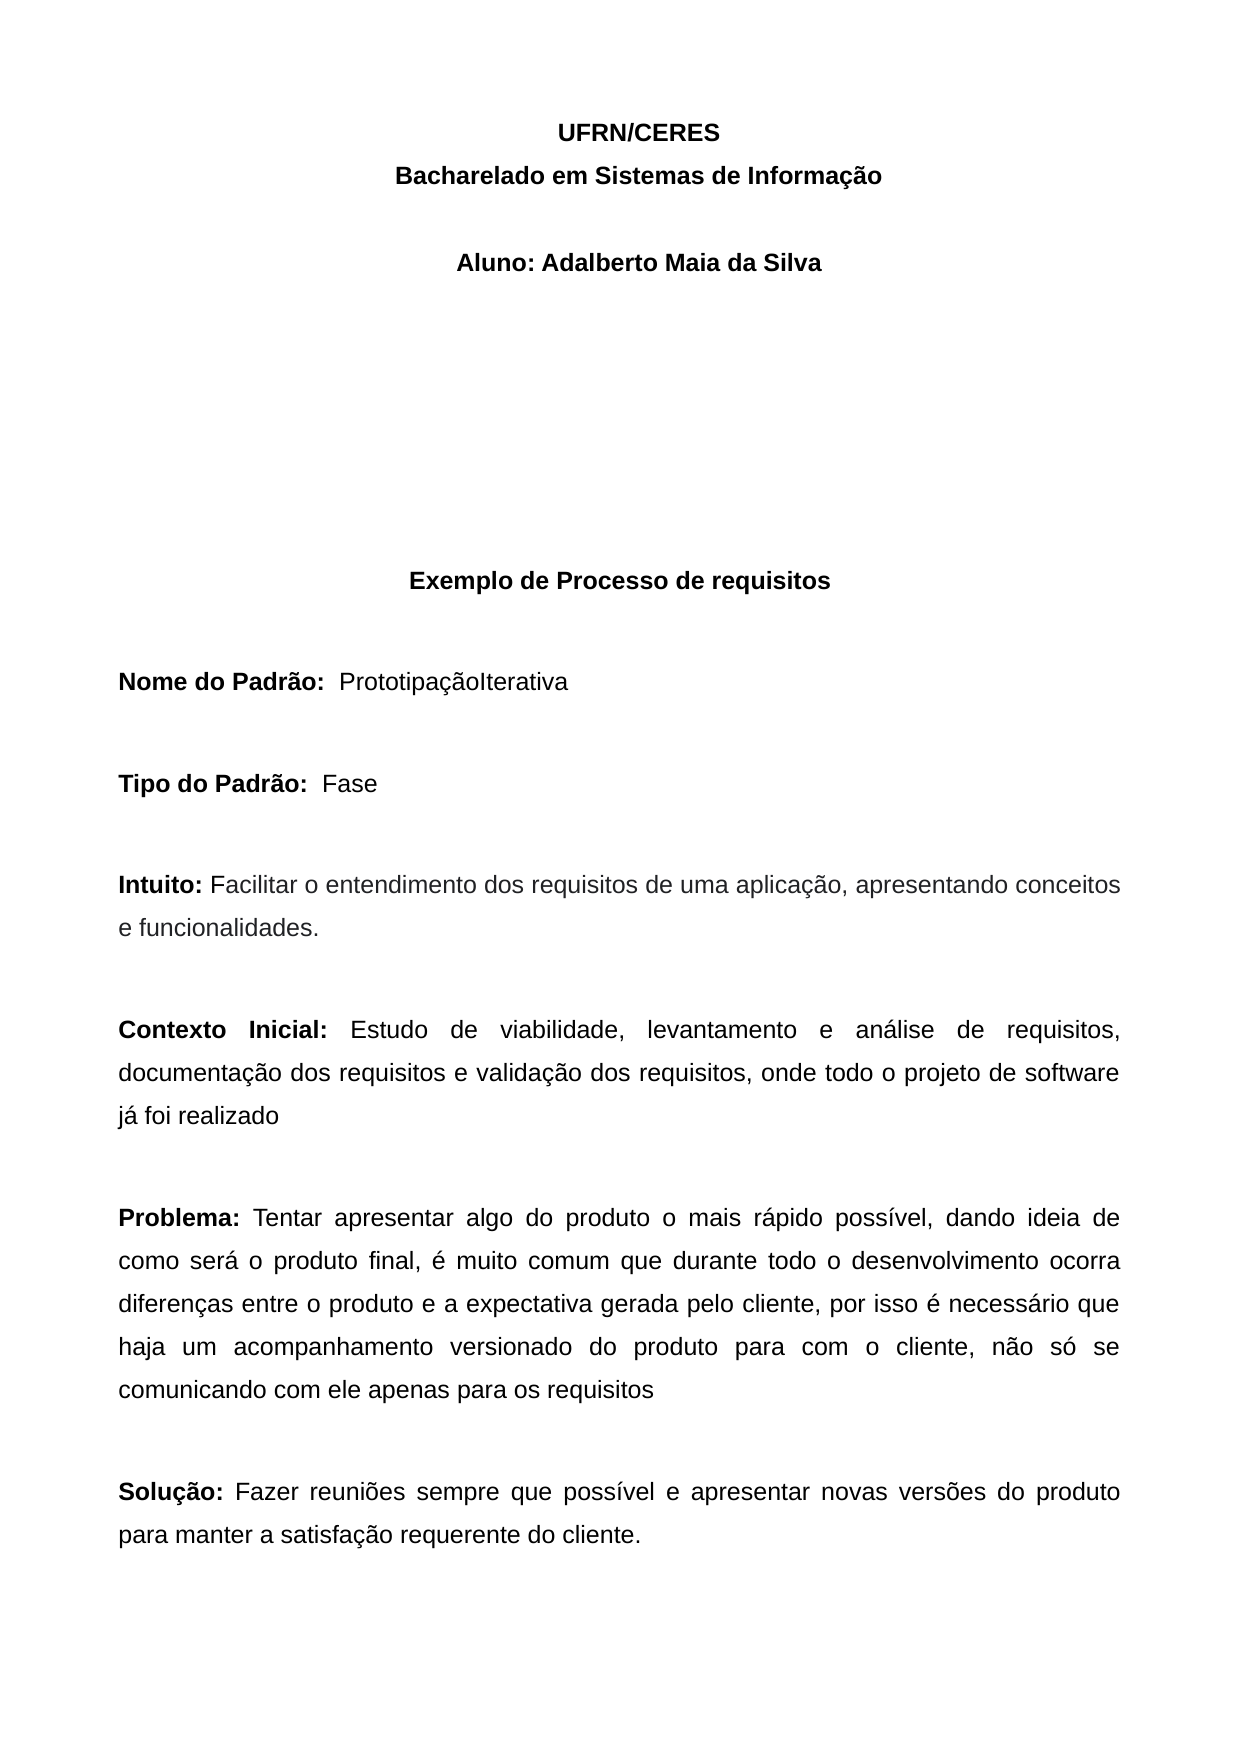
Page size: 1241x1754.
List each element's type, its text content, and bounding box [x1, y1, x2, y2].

text Bacharelado em Sistemas de Informação [156, 161, 1122, 190]
text Intuito: Facilitar o entendimento dos requisitos de uma aplicação, apresentando conceitos e funcionalidades. [118, 870, 1122, 942]
text Problema: Tentar apresentar algo do produto o mais rápido possível, dando ideia de como será o produto final, é muito comum que durante todo o desenvolvimento ocorra diferenças entre o produto e a expectativa gerada pelo cliente, por isso é necessário que haja um acompanhamento versionado do produto para com o cliente, não só se comunicando com ele apenas para os requisitos [118, 1202, 1122, 1404]
text Exemplo de Processo de requisitos [118, 566, 1122, 594]
text Tipo do Padrão: Fase [118, 769, 1122, 797]
text Solução: Fazer reuniões sempre que possível e apresentar novas versões do produto para manter a satisfação requerente do cliente. [118, 1476, 1122, 1548]
text UFRN/CERES [156, 118, 1122, 147]
text Contexto Inicial: Estudo de viabilidade, levantamento e análise de requisitos, documentação dos requisitos e validação dos requisitos, onde todo o projeto de software já foi realizado [118, 1015, 1122, 1130]
text Aluno: Adalberto Maia da Silva [156, 247, 1122, 276]
text Nome do Padrão: PrototipaçãoIterativa [118, 667, 1122, 696]
